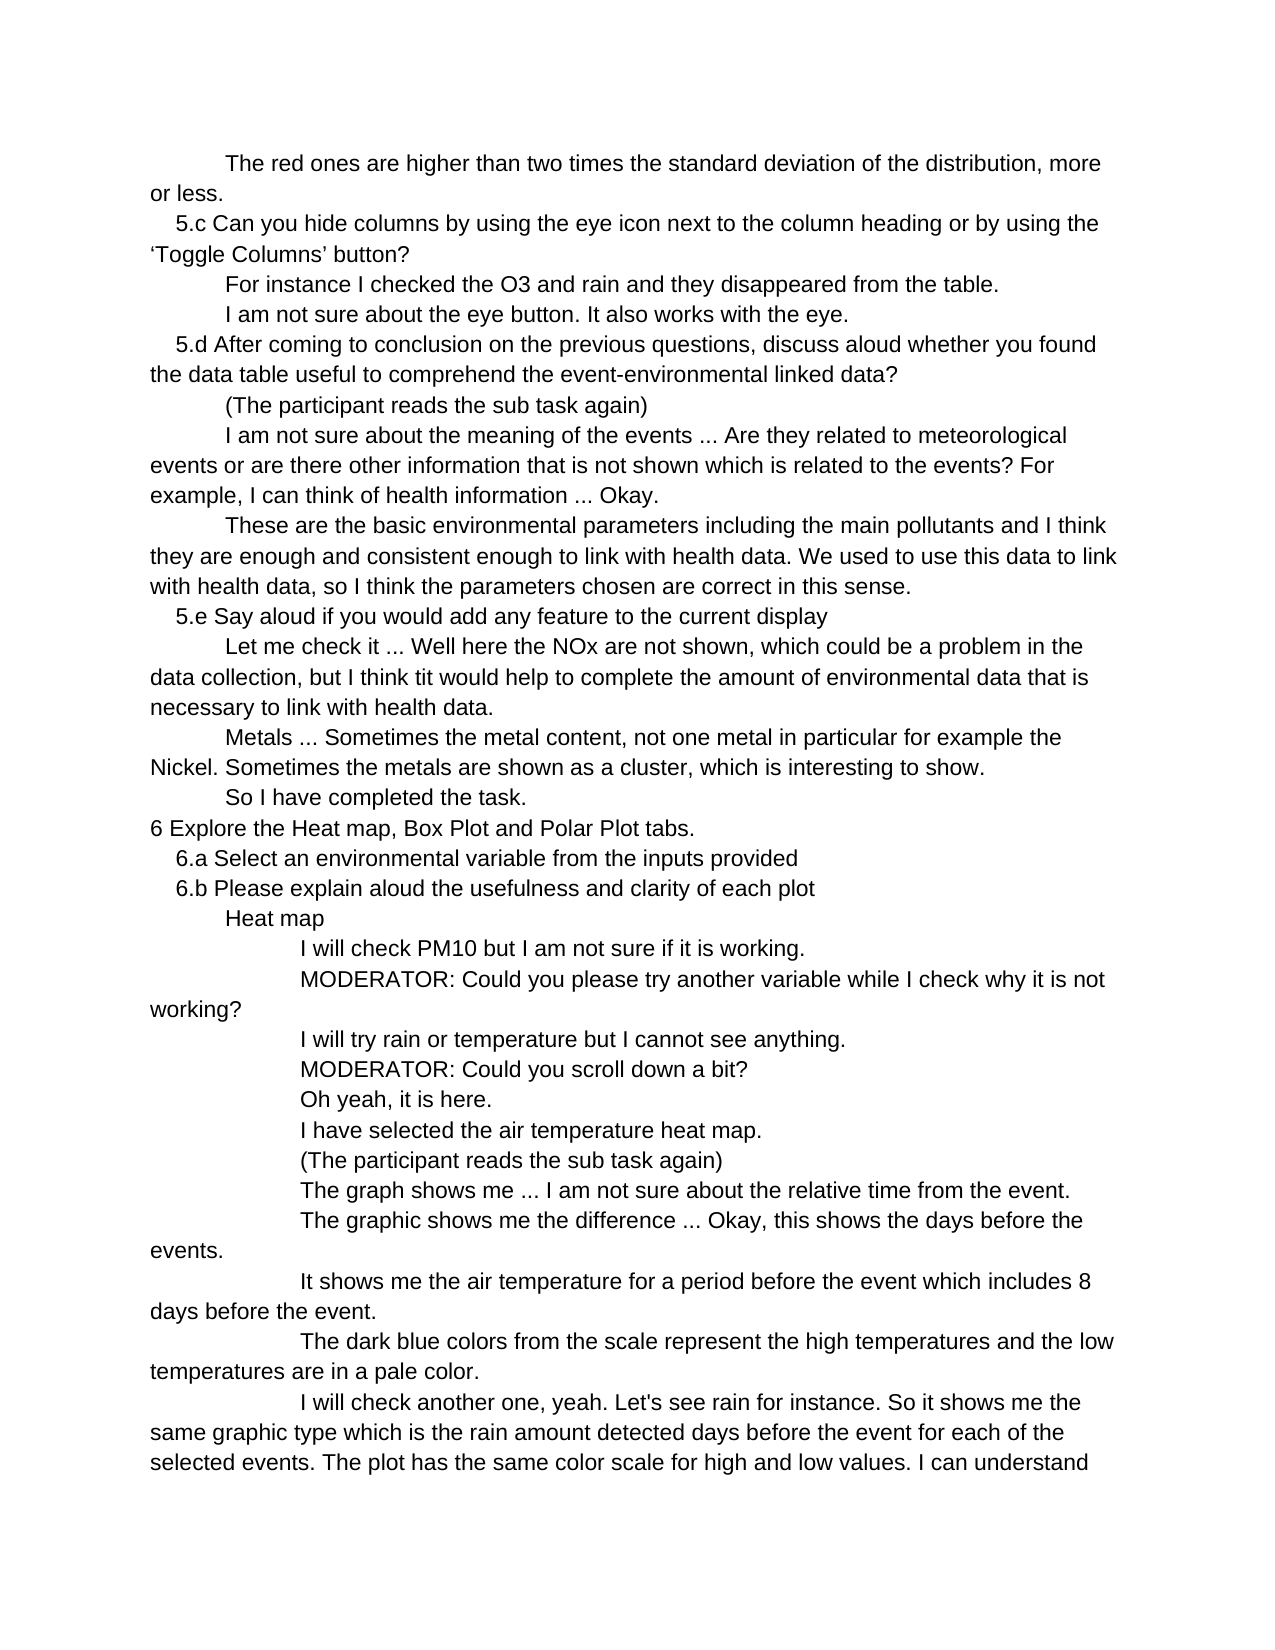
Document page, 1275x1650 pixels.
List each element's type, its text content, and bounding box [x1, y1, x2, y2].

text 5.c Can you hide columns by using the eye icon next to the column heading or by using the ‘Toggle Columns’ button? [150, 210, 1125, 267]
text The graph shows me ... I am not sure about the relative time from the event. [150, 1177, 1125, 1203]
text MODERATOR: Could you scroll down a bit? [150, 1056, 1125, 1083]
text I will check PM10 but I am not sure if it is working. [150, 935, 1125, 962]
text (The participant reads the sub task again) [150, 392, 1125, 418]
text It shows me the air temperature for a period before the event which includes 8 days before the event. [150, 1268, 1125, 1324]
text The dark blue colors from the scale represent the high temperatures and the low temperatures are in a pale color. [150, 1328, 1125, 1385]
text 6.a Select an environmental variable from the inputs provided [150, 845, 1125, 871]
text For instance I checked the O3 and rain and they disappeared from the table. [150, 271, 1125, 297]
text The graphic shows me the difference ... Okay, this shows the days before the events. [150, 1207, 1125, 1264]
text (The participant reads the sub task again) [150, 1147, 1125, 1173]
text Let me check it ... Well here the NOx are not shown, which could be a problem in the data collection, but I think tit would help to complete the amount of environmental data that is necessary to link with health data. [150, 633, 1125, 720]
text So I have completed the task. [150, 784, 1125, 811]
text The red ones are higher than two times the standard deviation of the distribution, more or less. [150, 150, 1125, 207]
text 6.b Please explain aloud the usefulness and clarity of each plot [150, 875, 1125, 901]
text 5.d After coming to conclusion on the previous questions, discuss aloud whether you found the data table useful to comprehend the event-environmental linked data? [150, 331, 1125, 388]
text MODERATOR: Could you please try another variable while I check why it is not working? [150, 966, 1125, 1022]
text 6 Explore the Heat map, Box Plot and Polar Plot tabs. [150, 814, 1125, 841]
text I have selected the air temperature heat map. [150, 1117, 1125, 1143]
text Heat map [150, 905, 1125, 932]
text Metals ... Sometimes the metal content, not one metal in particular for example the Nickel. Sometimes the metals are shown as a cluster, which is interesting to show. [150, 724, 1125, 781]
text I will try rain or temperature but I cannot see anything. [150, 1026, 1125, 1052]
text I am not sure about the meaning of the events ... Are they related to meteorological events or are there other information that is not shown which is related to the events? For example, I can think of health information ... Okay. [150, 422, 1125, 509]
text I am not sure about the eye button. It also works with the eye. [150, 301, 1125, 327]
text Oh yeah, it is here. [150, 1086, 1125, 1113]
text These are the basic environmental parameters including the main pollutants and I think they are enough and consistent enough to link with health data. We used to use this data to link with health data, so I think the parameters chosen are correct in this sense. [150, 512, 1125, 599]
text 5.e Say aloud if you would add any feature to the current display [150, 603, 1125, 629]
text I will check another one, yeah. Let's see rain for instance. So it shows me the same graphic type which is the rain amount detected days before the event for each of the selected events. The plot has the same color scale for high and low values. I can understand [150, 1388, 1125, 1475]
